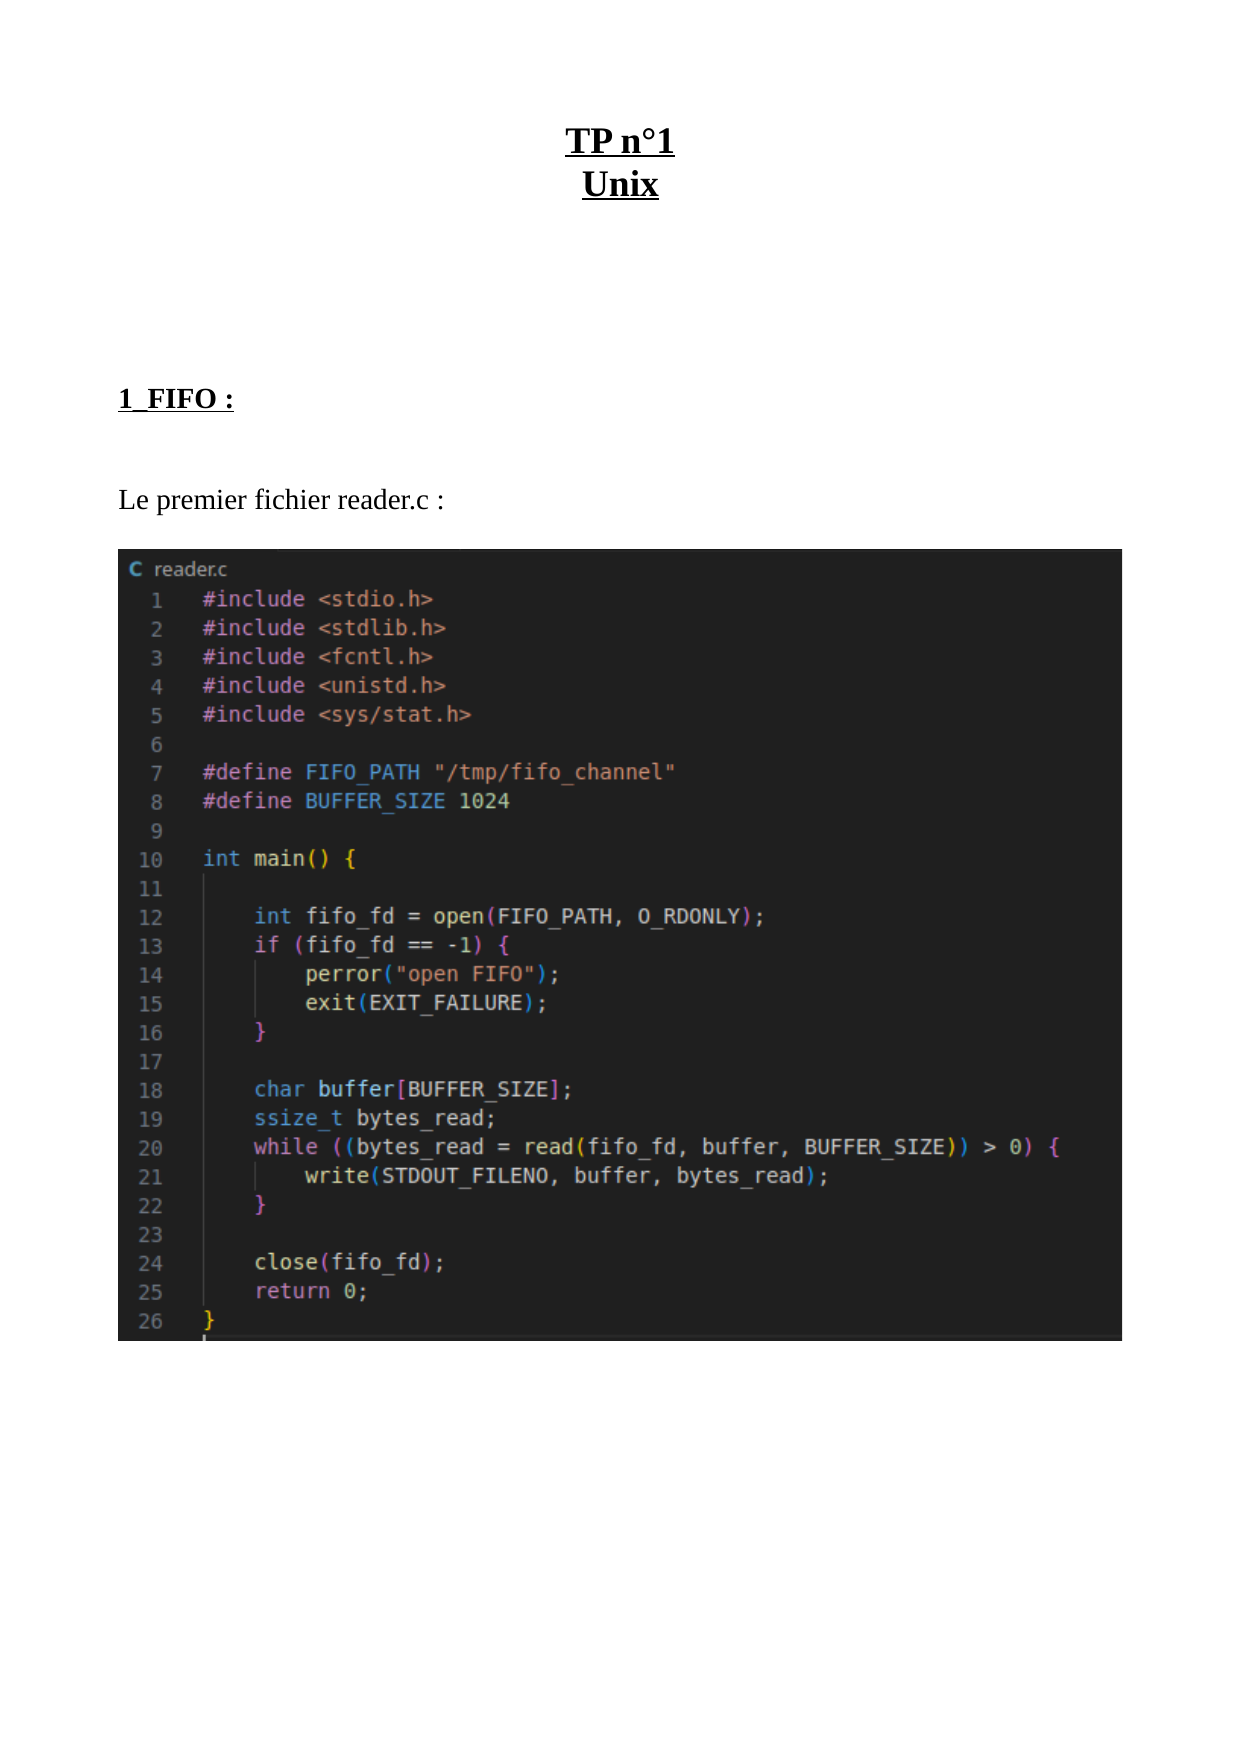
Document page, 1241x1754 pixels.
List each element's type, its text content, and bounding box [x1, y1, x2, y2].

text Unix [118, 161, 1122, 204]
picture [118, 549, 1123, 1341]
text 1_FIFO : [118, 382, 1122, 415]
text Le premier fichier reader.c : [118, 482, 1122, 516]
text TP n°1 [118, 118, 1122, 161]
